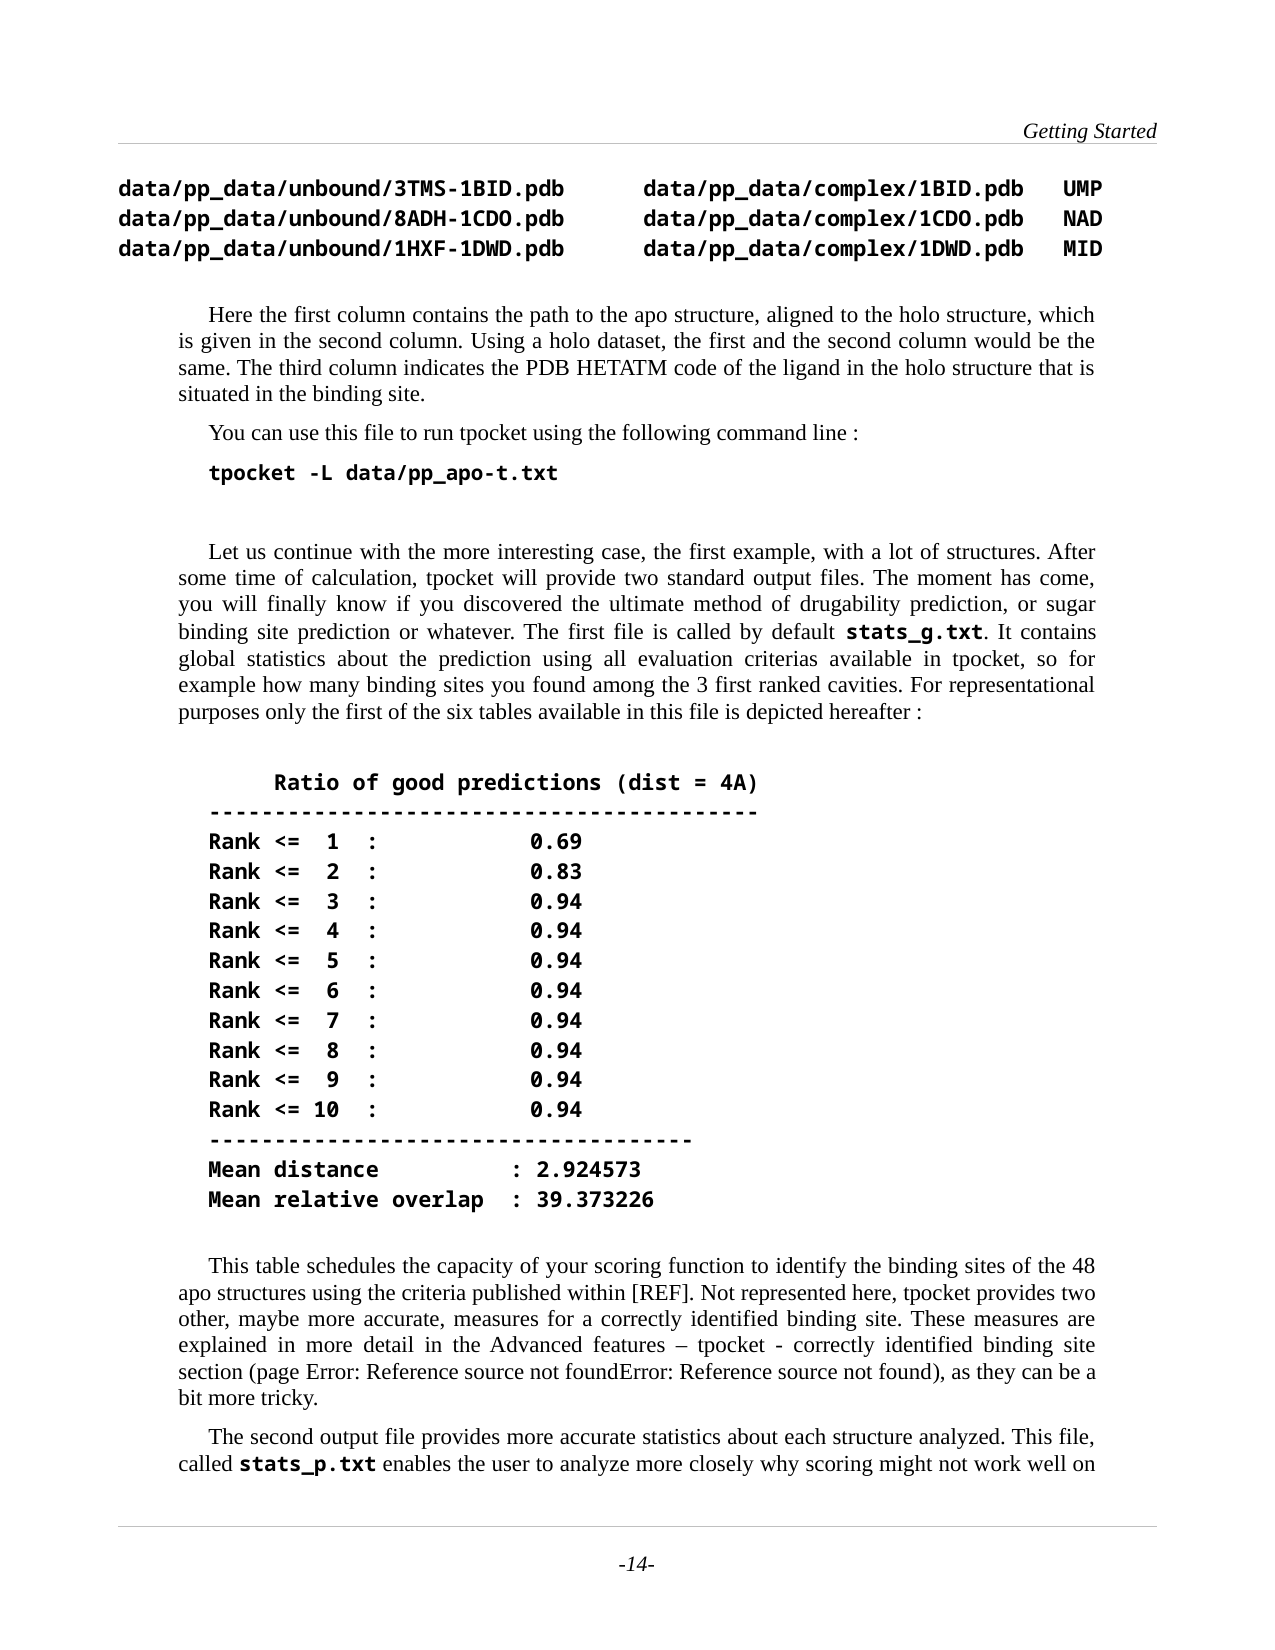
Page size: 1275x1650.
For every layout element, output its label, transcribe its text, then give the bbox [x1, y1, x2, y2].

text Let us continue with the more interesting case, the first example, with a lot of structures. After some time of calculation, tpocket will provide two standard output files. The moment has come, you will finally know if you discovered the ultimate method of drugability prediction, or sugar binding site prediction or whatever. The first file is called by default stats_g.txt. It contains global statistics about the prediction using all evaluation criterias available in tpocket, so for example how many binding sites you found among the 3 first ranked cavities. For representational purposes only the first of the six tables available in this file is depicted hereafter : [178, 538, 1097, 724]
text Mean relative overlap : 39.373226 [208, 1184, 1157, 1213]
text This table schedules the capacity of your scoring function to identify the binding sites of the 48 apo structures using the criteria published within [REF]. Not represented here, tpocket provides two other, maybe more accurate, measures for a correctly identified binding site. These measures are explained in more detail in the Advanced features – tpocket - correctly identified binding site section (page ), as they can be a bit more tricky. [178, 1252, 1097, 1410]
text Mean distance : 2.924573 [208, 1154, 1157, 1184]
text ------------------------------------- [208, 1124, 1157, 1154]
text Rank <= 6 : 0.94 [208, 975, 1157, 1005]
text Rank <= 8 : 0.94 [208, 1035, 1157, 1064]
text Here the first column contains the path to the apo structure, aligned to the holo structure, which is given in the second column. Using a holo dataset, the first and the second column would be the same. The third column indicates the PDB HETATM code of the ligand in the holo structure that is situated in the binding site. [178, 301, 1097, 407]
text data/pp_data/unbound/8ADH-1CDO.pdb data/pp_data/complex/1CDO.pdb NAD [118, 203, 1157, 232]
text Ratio of good predictions (dist = 4A) [208, 767, 1157, 796]
text tpocket -L data/pp_apo-t.txt [178, 458, 1097, 486]
text Rank <= 7 : 0.94 [208, 1005, 1157, 1035]
text Rank <= 9 : 0.94 [208, 1064, 1157, 1094]
text Rank <= 1 : 0.69 [208, 826, 1157, 856]
text data/pp_data/unbound/1HXF-1DWD.pdb data/pp_data/complex/1DWD.pdb MID [118, 232, 1157, 262]
text Rank <= 2 : 0.83 [208, 856, 1157, 886]
text ------------------------------------------ [208, 796, 1157, 826]
text Rank <= 4 : 0.94 [208, 916, 1157, 945]
text data/pp_data/unbound/3TMS-1BID.pdb data/pp_data/complex/1BID.pdb UMP [118, 173, 1157, 203]
text You can use this file to run tpocket using the following command line : [178, 419, 1097, 445]
text Rank <= 5 : 0.94 [208, 945, 1157, 975]
text The second output file provides more accurate statistics about each structure analyzed. This file, called stats_p.txt enables the user to analyze more closely why scoring might not work well on [178, 1423, 1097, 1478]
text Rank <= 3 : 0.94 [208, 886, 1157, 916]
text Rank <= 10 : 0.94 [208, 1094, 1157, 1124]
